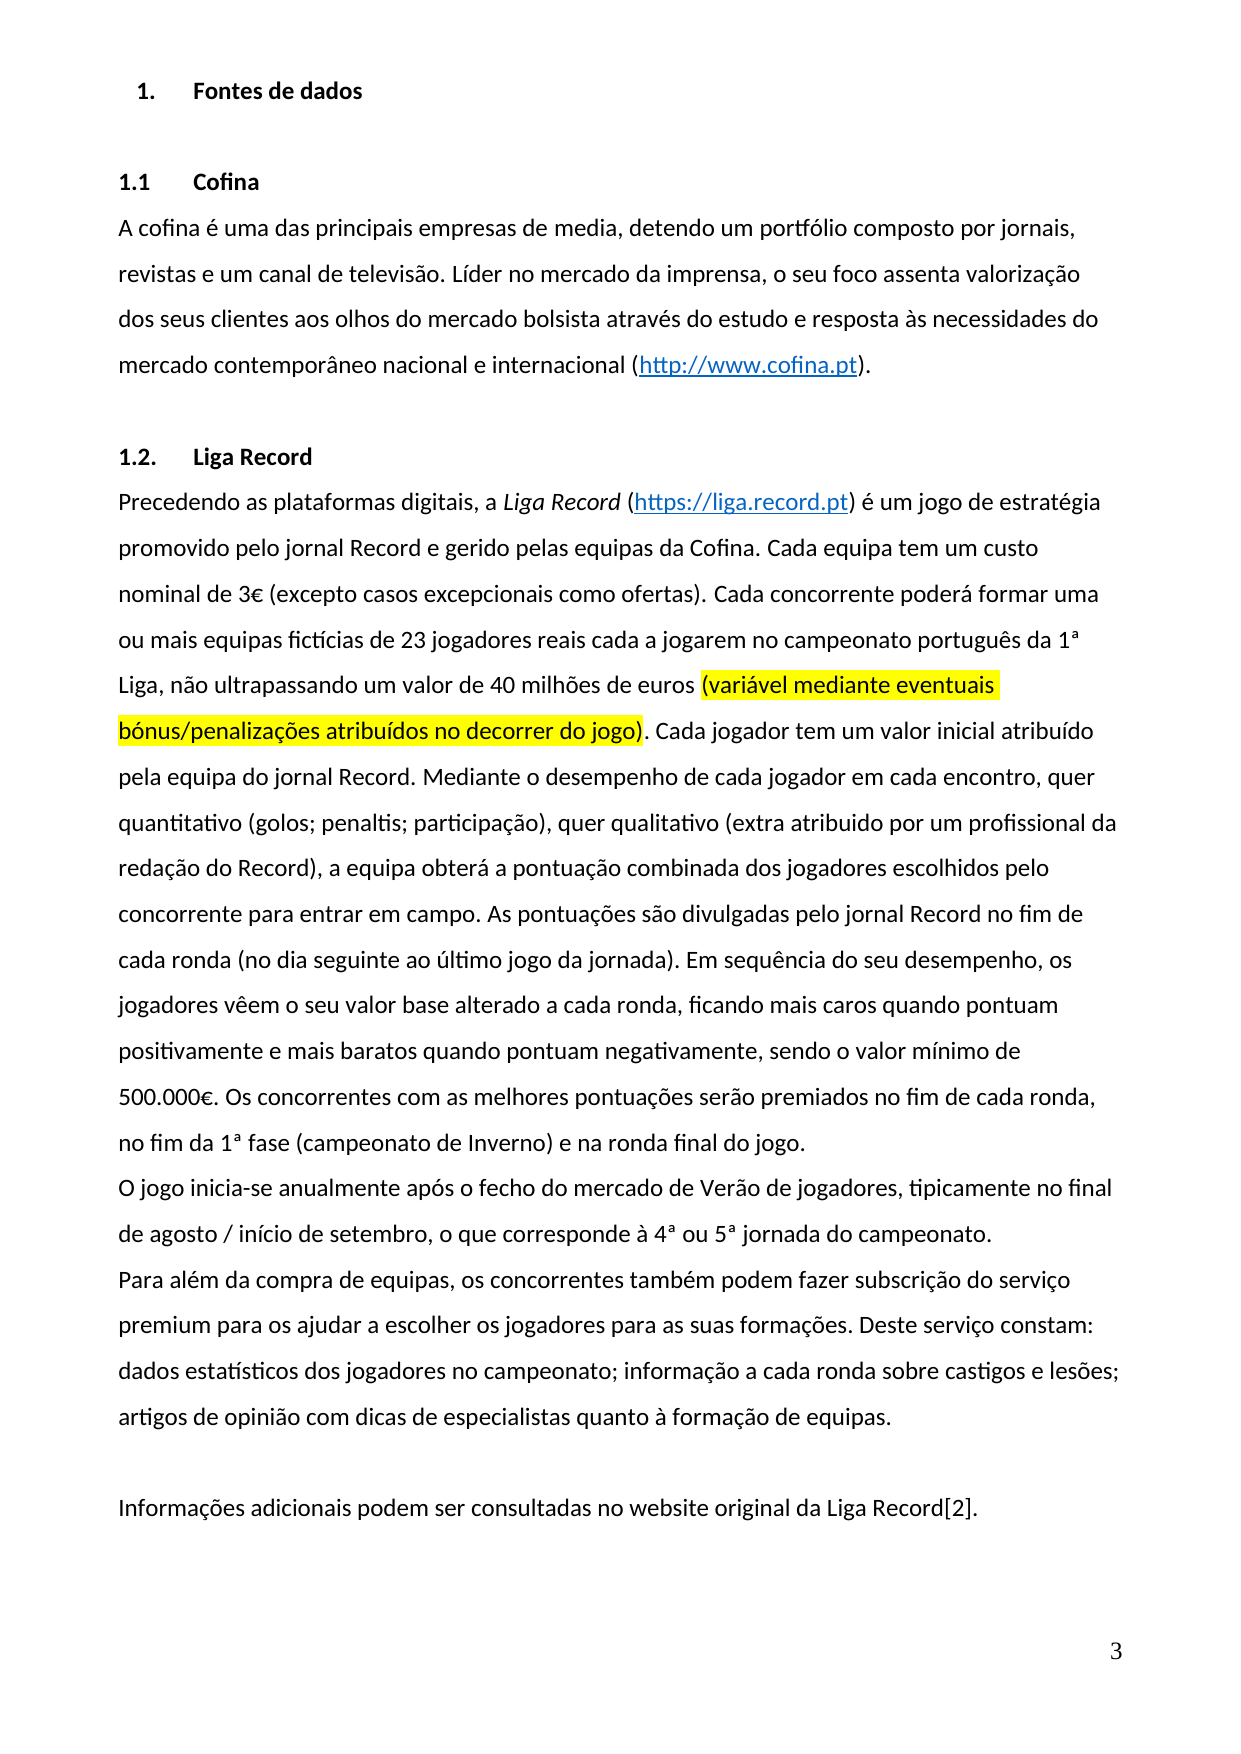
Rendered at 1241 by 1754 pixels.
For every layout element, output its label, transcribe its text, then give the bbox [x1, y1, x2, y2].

text Para além da compra de equipas, os concorrentes também podem fazer subscrição do serviço premium para os ajudar a escolher os jogadores para as suas formações. Deste serviço constam: dados estatísticos dos jogadores no campeonato; informação a cada ronda sobre castigos e lesões; artigos de opinião com dicas de especialistas quanto à formação de equipas. [118, 1264, 1122, 1432]
text Informações adicionais podem ser consultadas no website original da Liga Record[2]. [118, 1493, 1122, 1523]
text O jogo inicia-se anualmente após o fecho do mercado de Verão de jogadores, tipicamente no final de agosto / início de setembro, o que corresponde à 4ª ou 5ª jornada do campeonato. [118, 1172, 1122, 1249]
text Precedendo as plataformas digitais, a Liga Record (https://liga.record.pt) é um jogo de estratégia promovido pelo jornal Record e gerido pelas equipas da Cofina. Cada equipa tem um custo nominal de 3€ (excepto casos excepcionais como ofertas). Cada concorrente poderá formar uma ou mais equipas fictícias de 23 jogadores reais cada a jogarem no campeonato português da 1ª Liga, não ultrapassando um valor de 40 milhões de euros (variável mediante eventuais bónus/penalizações atribuídos no decorrer do jogo). Cada jogador tem um valor inicial atribuído pela equipa do jornal Record. Mediante o desempenho de cada jogador em cada encontro, quer quantitativo (golos; penaltis; participação), quer qualitativo (extra atribuido por um profissional da redação do Record), a equipa obterá a pontuação combinada dos jogadores escolhidos pelo concorrente para entrar em campo. As pontuações são divulgadas pelo jornal Record no fim de cada ronda (no dia seguinte ao último jogo da jornada). Em sequência do seu desempenho, os jogadores vêem o seu valor base alterado a cada ronda, ficando mais caros quando pontuam positivamente e mais baratos quando pontuam negativamente, sendo o valor mínimo de 500.000€. Os concorrentes com as melhores pontuações serão premiados no fim de cada ronda, no fim da 1ª fase (campeonato de Inverno) e na ronda final do jogo. [118, 487, 1122, 1157]
text 1.1 Cofina [118, 166, 1122, 197]
text A cofina é uma das principais empresas de media, detendo um portfólio composto por jornais, revistas e um canal de televisão. Líder no mercado da imprensa, o seu foco assenta valorização dos seus clientes aos olhos do mercado bolsista através do estudo e resposta às necessidades do mercado contemporâneo nacional e internacional (http://www.cofina.pt). [118, 212, 1122, 380]
text 1.2. Liga Record [118, 441, 1122, 471]
list Fontes de dados [156, 75, 1122, 106]
